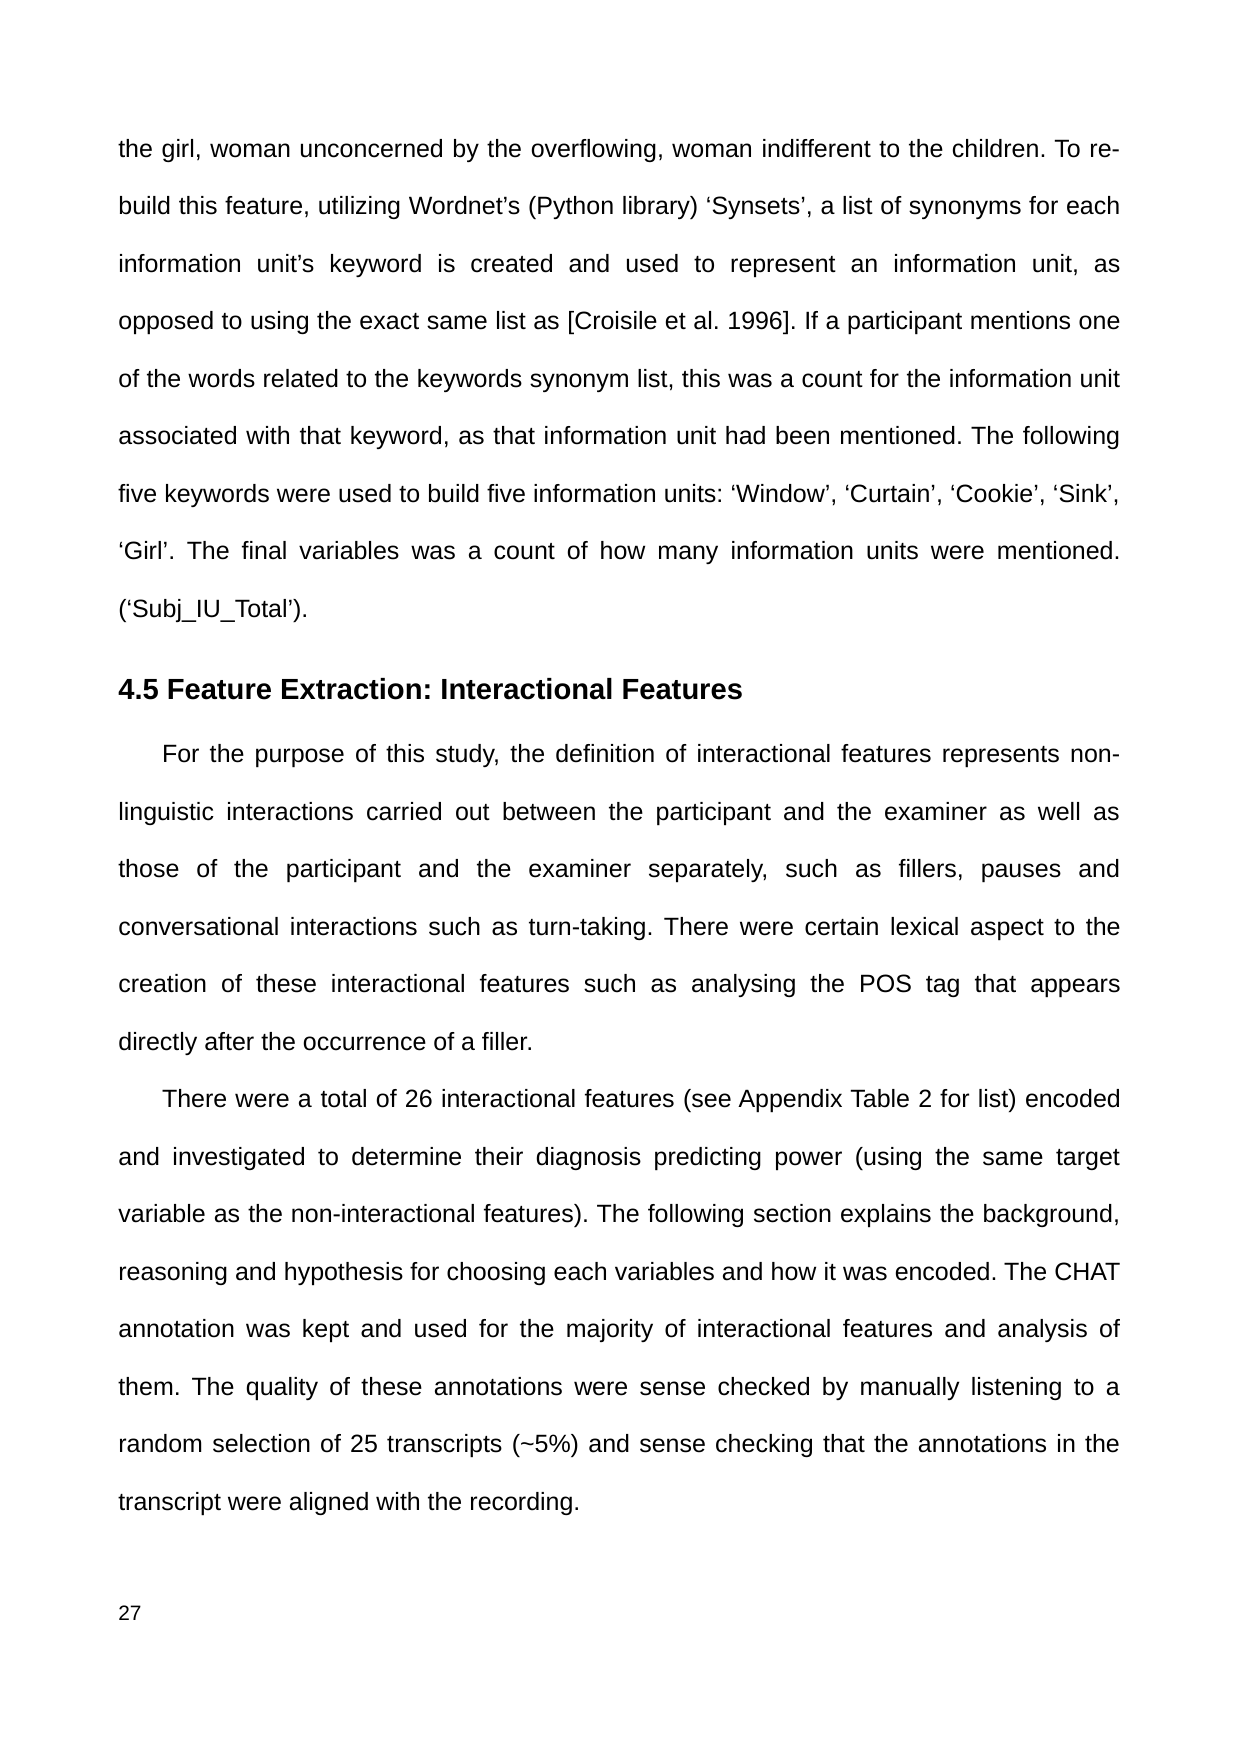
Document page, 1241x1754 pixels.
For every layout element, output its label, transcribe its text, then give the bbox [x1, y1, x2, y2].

text There were a total of 26 interactional features (see Appendix Table 2 for list) encoded and investigated to determine their diagnosis predicting power (using the same target variable as the non-interactional features). The following section explains the background, reasoning and hypothesis for choosing each variables and how it was encoded. The CHAT annotation was kept and used for the majority of interactional features and analysis of them. The quality of these annotations were sense checked by manually listening to a random selection of 25 transcripts (~5%) and sense checking that the annotations in the transcript were aligned with the recording. [118, 1084, 1122, 1515]
text For the purpose of this study, the definition of interactional features represents non-linguistic interactions carried out between the participant and the examiner as well as those of the participant and the examiner separately, such as fillers, pauses and conversational interactions such as turn-taking. There were certain lexical aspect to the creation of these interactional features such as analysing the POS tag that appears directly after the occurrence of a filler. [118, 739, 1122, 1055]
text the girl, woman unconcerned by the overflowing, woman indifferent to the children. To re-build this feature, utilizing Wordnet’s (Python library) ‘Synsets’, a list of synonyms for each information unit’s keyword is created and used to represent an information unit, as opposed to using the exact same list as [Croisile et al. 1996]. If a participant mentions one of the words related to the keywords synonym list, this was a count for the information unit associated with that keyword, as that information unit had been mentioned. The following five keywords were used to build five information units: ‘Window’, ‘Curtain’, ‘Cookie’, ‘Sink’, ‘Girl’. The final variables was a count of how many information units were mentioned. (‘Subj_IU_Total’). [118, 133, 1122, 622]
subtitle 4.5 Feature Extraction: Interactional Features [118, 672, 1122, 705]
